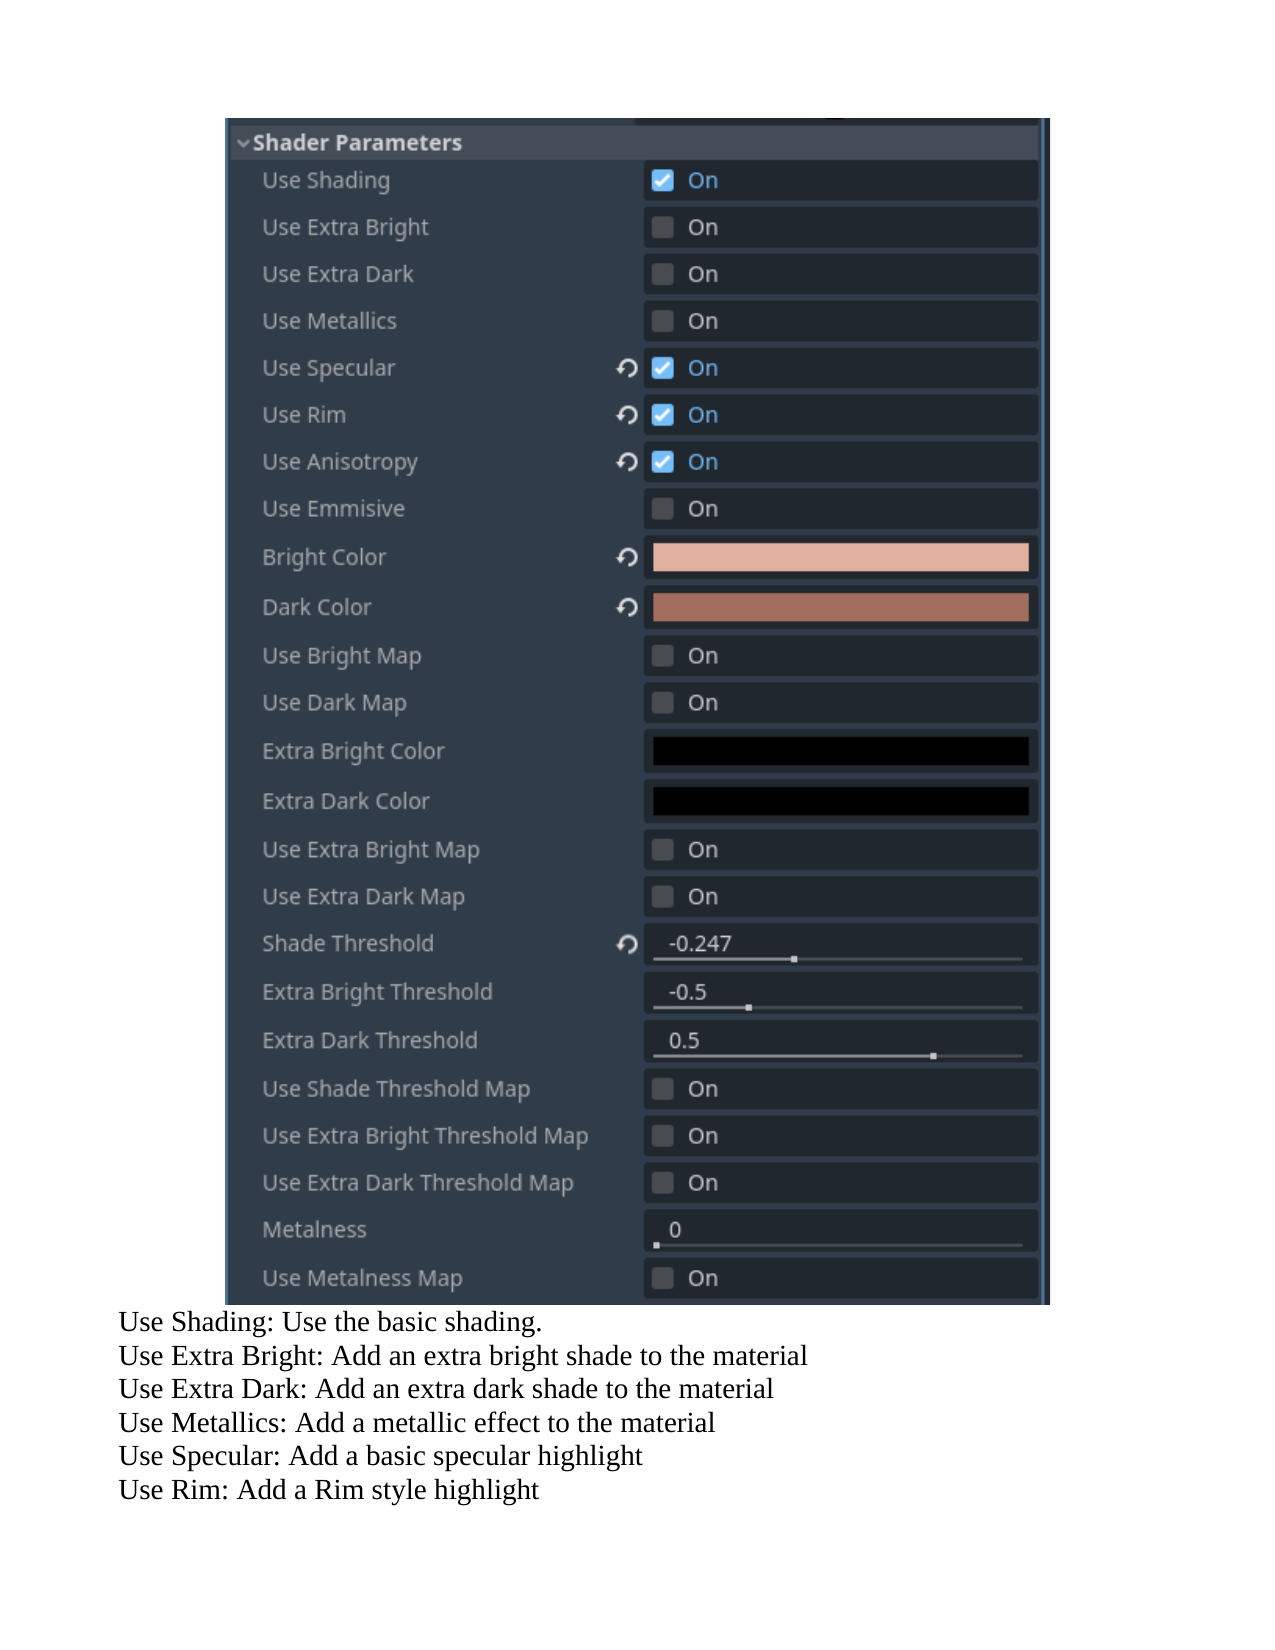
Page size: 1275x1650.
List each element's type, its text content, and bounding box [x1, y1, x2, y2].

text Use Metallics: Add a metallic effect to the material [118, 1405, 1157, 1438]
text Use Specular: Add a basic specular highlight [118, 1438, 1157, 1472]
picture [225, 118, 1050, 1305]
text Use Extra Bright: Add an extra bright shade to the material [118, 1338, 1157, 1371]
text Use Extra Dark: Add an extra dark shade to the material [118, 1371, 1157, 1405]
text Use Rim: Add a Rim style highlight [118, 1472, 1157, 1505]
text Use Shading: Use the basic shading. [118, 118, 1157, 1338]
